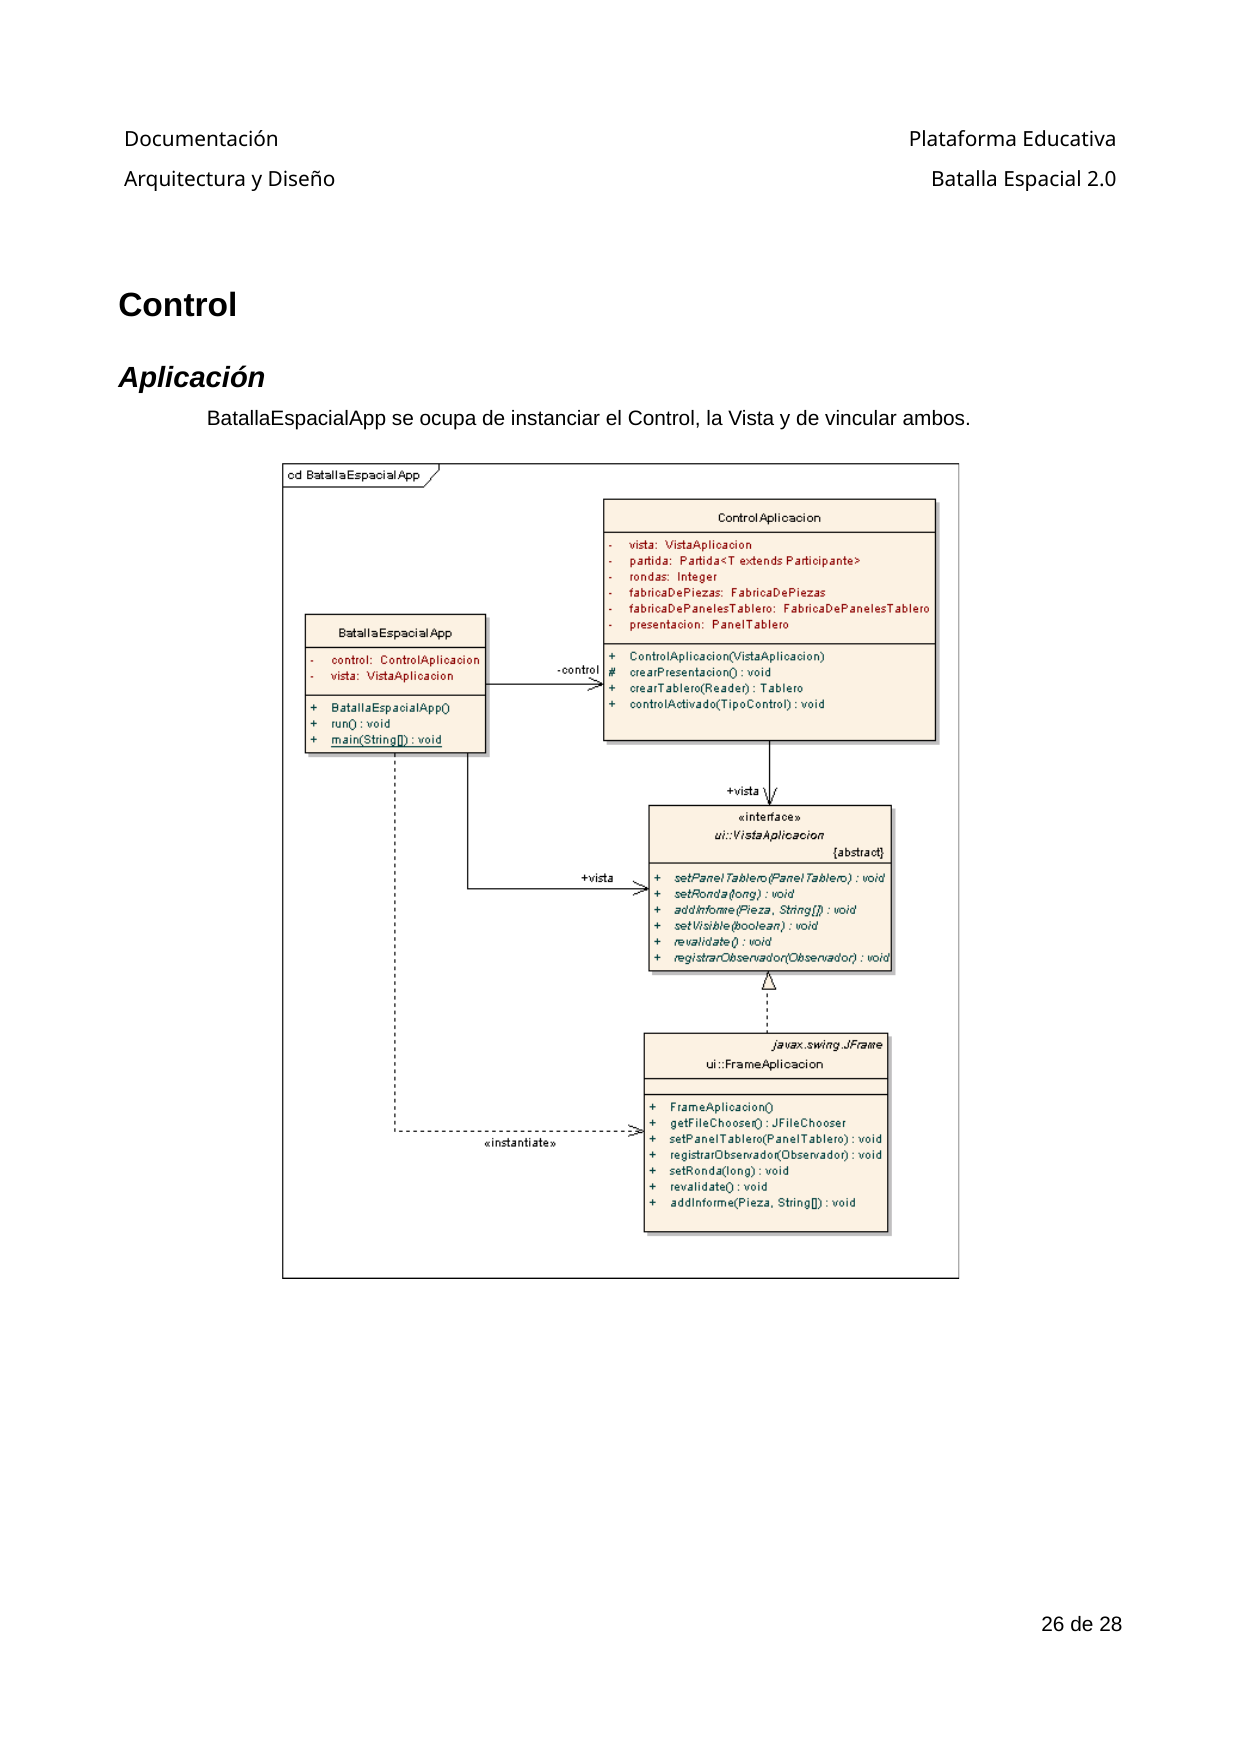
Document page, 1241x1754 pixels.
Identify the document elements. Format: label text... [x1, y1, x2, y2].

text BatallaEspacialApp se ocupa de instanciar el Control, la Vista y de vincular ambos. [118, 407, 1122, 430]
picture [281, 462, 960, 1279]
subtitle Aplicación [118, 361, 1122, 394]
subtitle Control [118, 286, 1122, 324]
